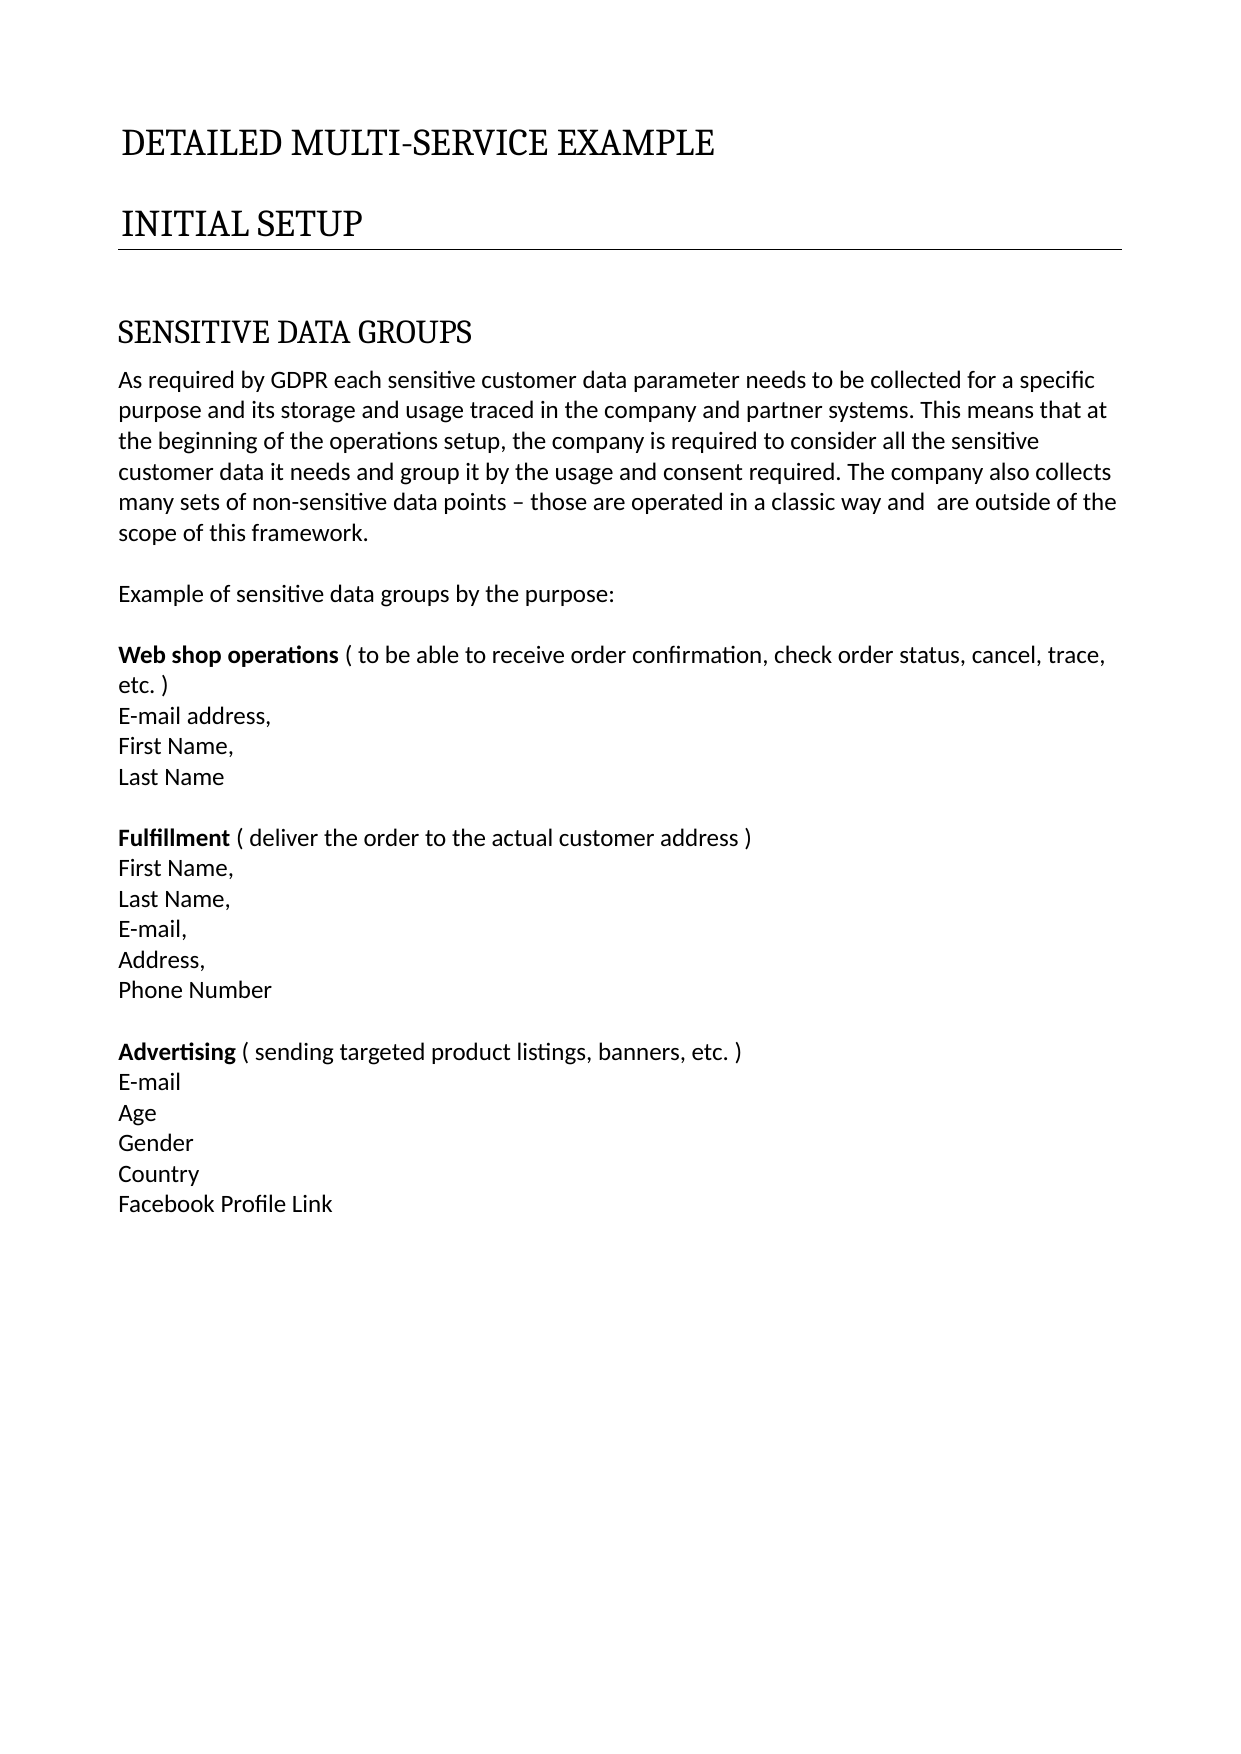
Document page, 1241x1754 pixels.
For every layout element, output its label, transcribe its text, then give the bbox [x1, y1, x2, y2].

text Country [118, 1158, 1122, 1188]
text Last Name, [118, 883, 1122, 913]
subtitle Sensitive Data Groups [118, 313, 1122, 352]
text First Name, [118, 852, 1122, 883]
text Advertising ( sending targeted product listings, banners, etc. ) [118, 1036, 1122, 1066]
text Address, [118, 944, 1122, 974]
text As required by GDPR each sensitive customer data parameter needs to be collected for a specific purpose and its storage and usage traced in the company and partner systems. This means that at the beginning of the operations setup, the company is required to consider all the sensitive customer data it needs and group it by the usage and consent required. The company also collects many sets of non-sensitive data points – those are operated in a classic way and are outside of the scope of this framework. [118, 364, 1122, 547]
subtitle Detailed Multi-Service Example [118, 118, 1122, 165]
text Web shop operations ( to be able to receive order confirmation, check order status, cancel, trace, etc. ) [118, 639, 1122, 700]
text E-mail address, [118, 700, 1122, 730]
subtitle Initial setup [118, 199, 1122, 249]
text Age [118, 1097, 1122, 1127]
text Gender [118, 1127, 1122, 1158]
text Phone Number [118, 974, 1122, 1005]
text First Name, [118, 730, 1122, 761]
text E-mail, [118, 913, 1122, 944]
text E-mail [118, 1066, 1122, 1097]
text Last Name [118, 761, 1122, 791]
text Example of sensitive data groups by the purpose: [118, 578, 1122, 608]
text Fulfillment ( deliver the order to the actual customer address ) [118, 822, 1122, 852]
text Facebook Profile Link [118, 1188, 1122, 1219]
